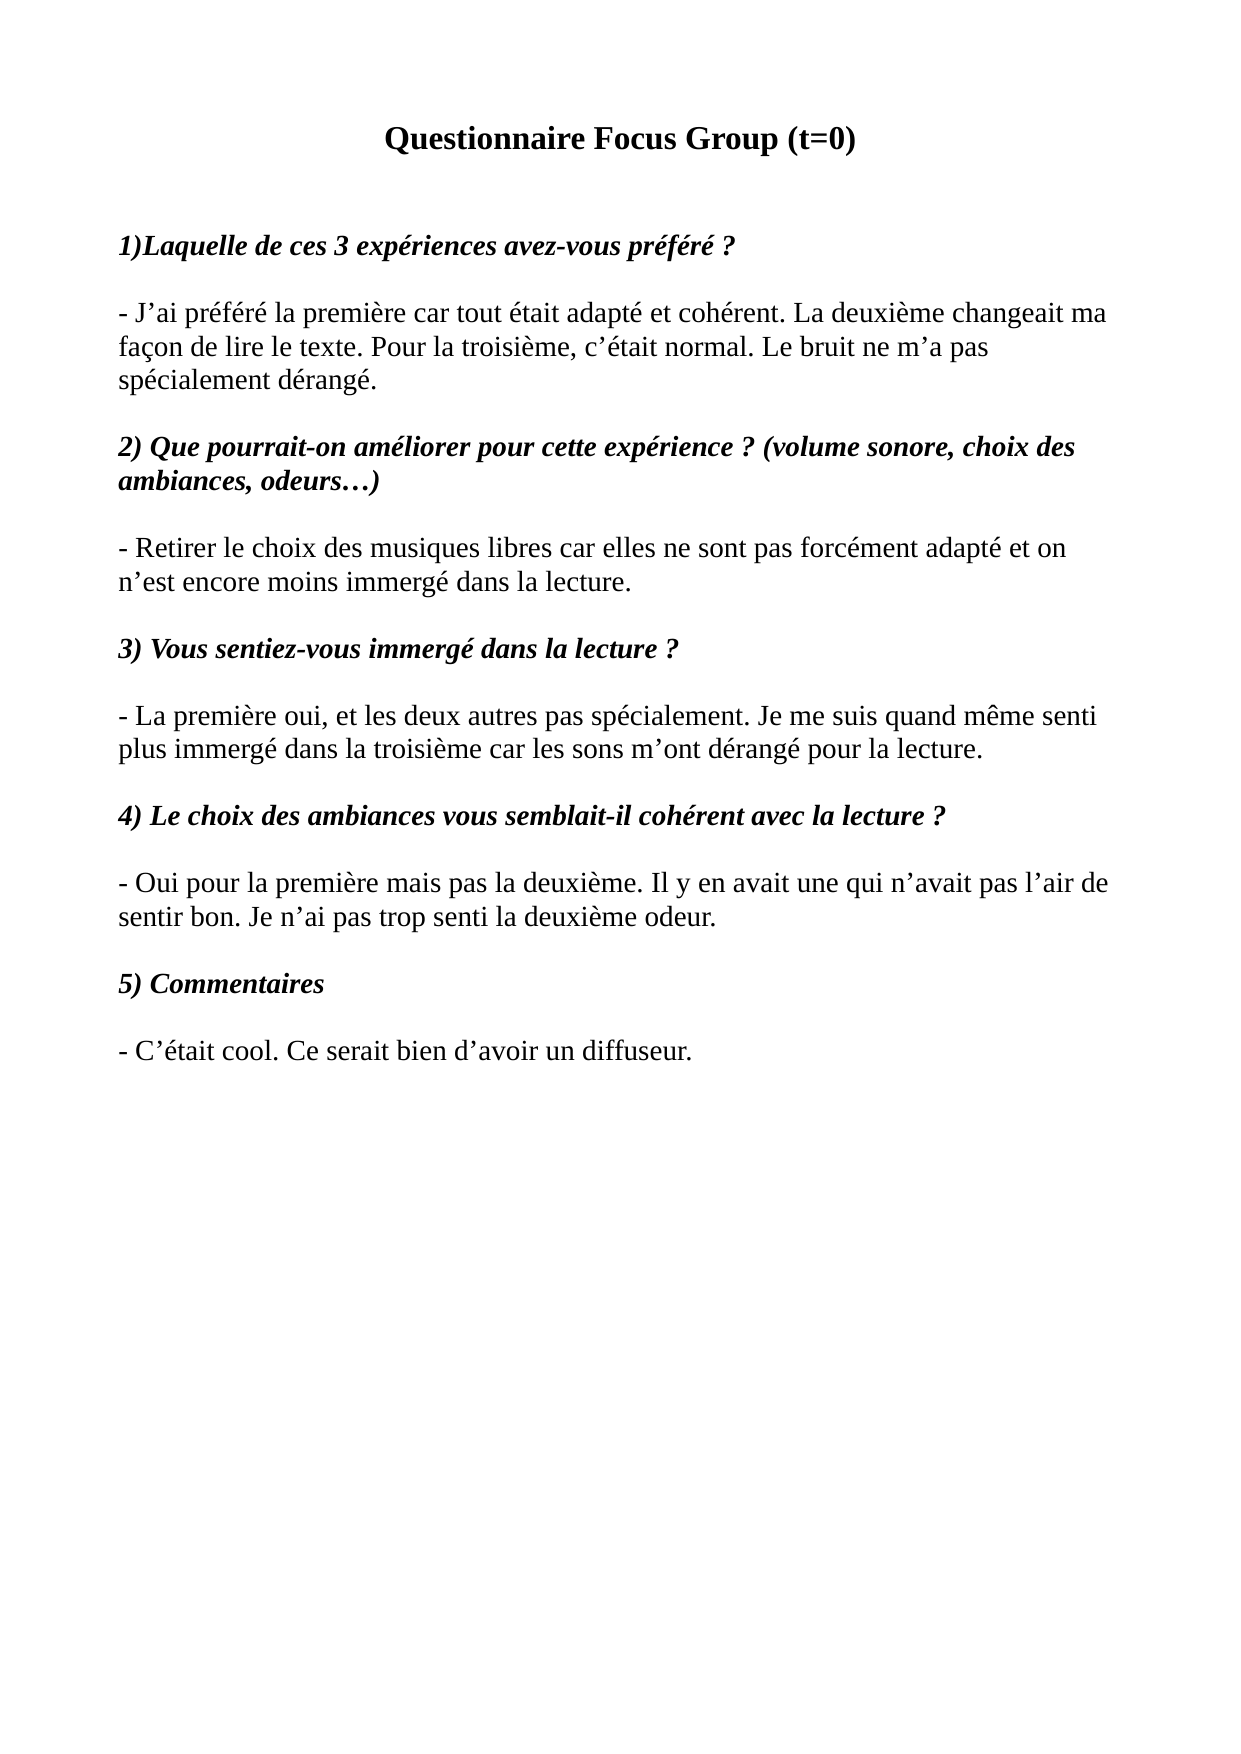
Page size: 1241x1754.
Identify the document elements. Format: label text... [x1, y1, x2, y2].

text 2) Que pourrait-on améliorer pour cette expérience ? (volume sonore, choix des [118, 429, 1122, 463]
text - Oui pour la première mais pas la deuxième. Il y en avait une qui n’avait pas l’air de sentir bon. Je n’ai pas trop senti la deuxième odeur. [118, 866, 1122, 933]
text 4) Le choix des ambiances vous semblait-il cohérent avec la lecture ? [118, 798, 1122, 832]
text 1)Laquelle de ces 3 expériences avez-vous préféré ? [118, 228, 1122, 262]
text - Retirer le choix des musiques libres car elles ne sont pas forcément adapté et on n’est encore moins immergé dans la lecture. [118, 530, 1122, 597]
text 5) Commentaires [118, 966, 1122, 1000]
text - J’ai préféré la première car tout était adapté et cohérent. La deuxième changeait ma façon de lire le texte. Pour la troisième, c’était normal. Le bruit ne m’a pas spécialement dérangé. [118, 295, 1122, 396]
text - La première oui, et les deux autres pas spécialement. Je me suis quand même senti plus immergé dans la troisième car les sons m’ont dérangé pour la lecture. [118, 698, 1122, 765]
text - C’était cool. Ce serait bien d’avoir un diffuseur. [118, 1033, 1122, 1067]
text ambiances, odeurs…) [118, 463, 1122, 497]
text Questionnaire Focus Group (t=0) [118, 118, 1122, 156]
text 3) Vous sentiez-vous immergé dans la lecture ? [118, 631, 1122, 664]
